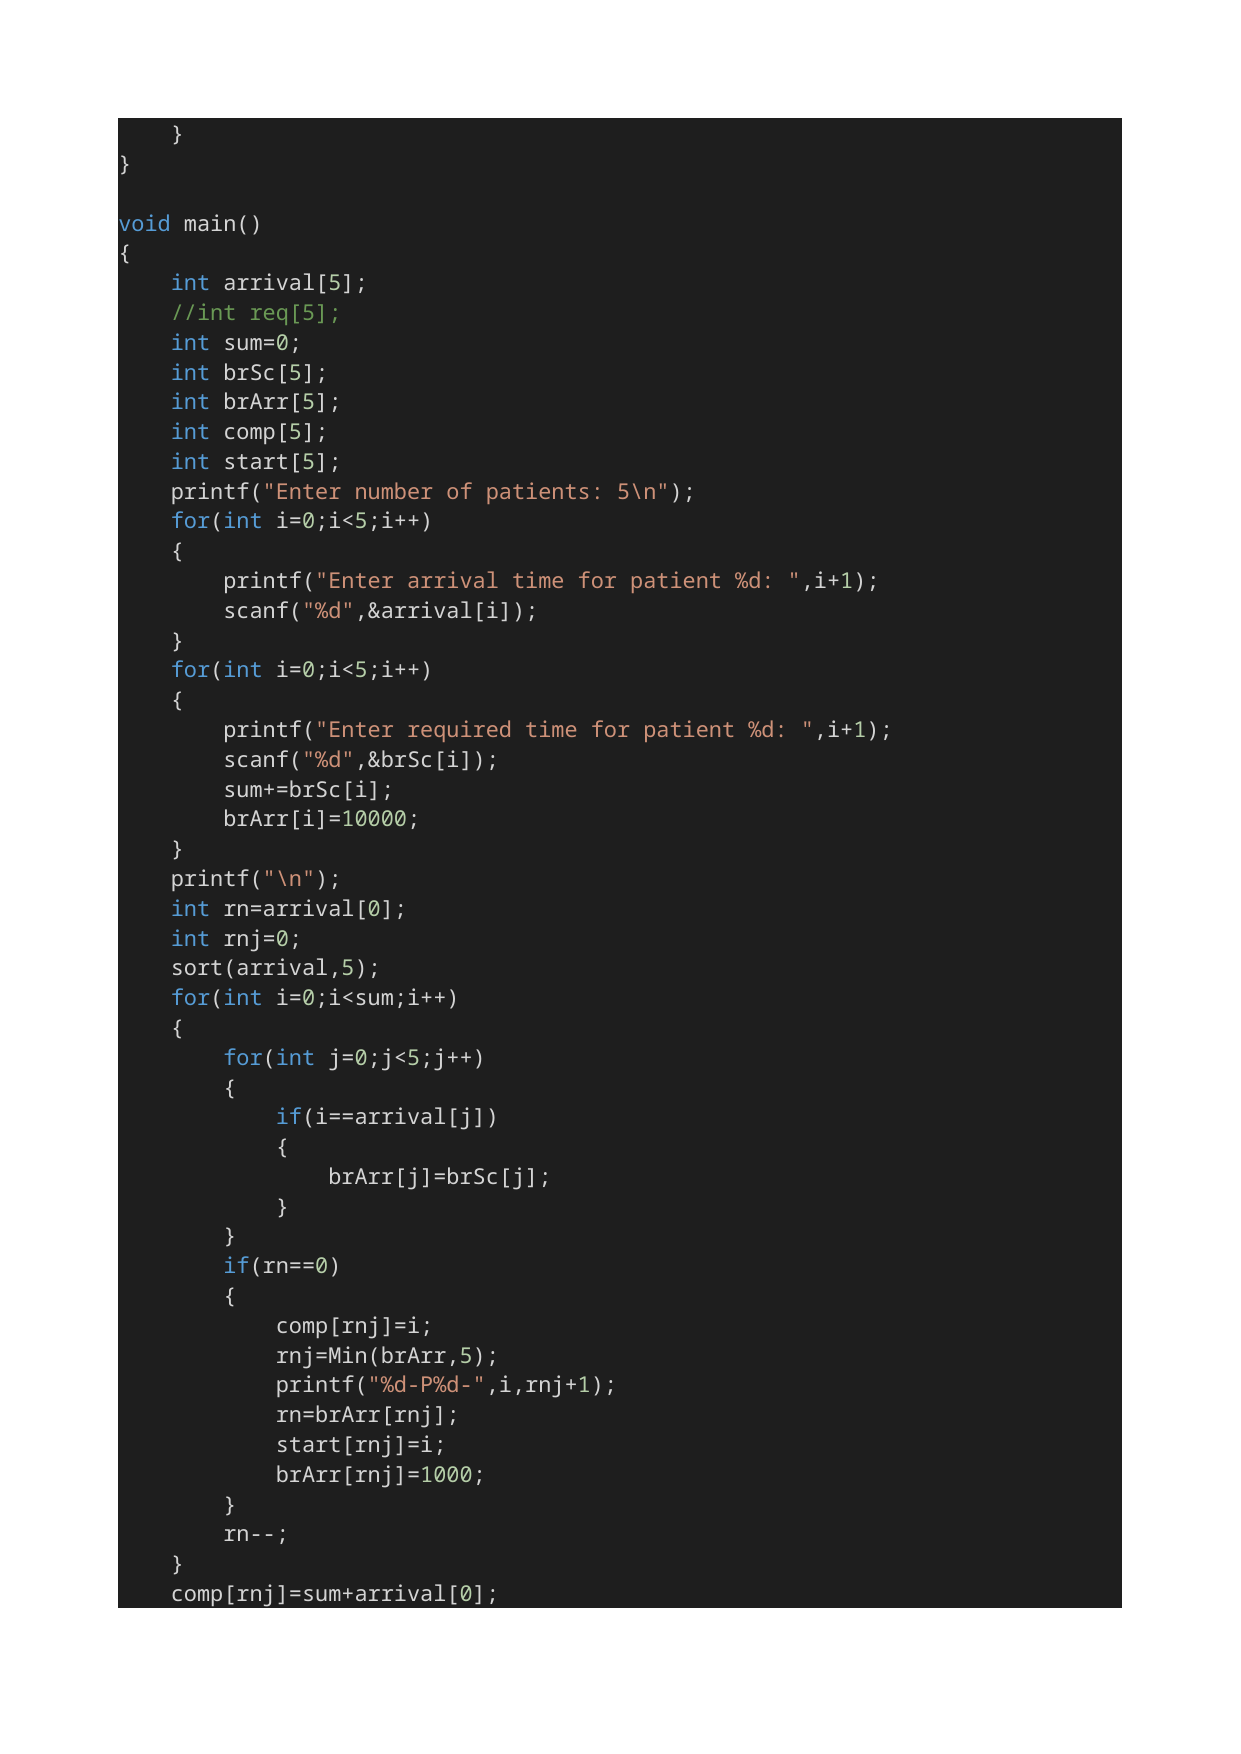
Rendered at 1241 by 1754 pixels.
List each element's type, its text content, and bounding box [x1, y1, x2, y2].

text } [118, 833, 1122, 863]
text for(int i=0;i<sum;i++) [118, 982, 1122, 1012]
text brArr[i]=10000; [118, 803, 1122, 833]
text } [118, 1191, 1122, 1220]
text rn--; [118, 1518, 1122, 1548]
text int rn=arrival[0]; [118, 893, 1122, 922]
text } [118, 1488, 1122, 1518]
text printf("Enter number of patients: 5\n"); [118, 476, 1122, 505]
text int brSc[5]; [118, 356, 1122, 386]
text } [118, 1548, 1122, 1578]
text sum+=brSc[i]; [118, 773, 1122, 803]
text } [118, 1220, 1122, 1250]
text { [118, 1131, 1122, 1161]
text void main() [118, 207, 1122, 237]
text int sum=0; [118, 327, 1122, 356]
text brArr[rnj]=1000; [118, 1459, 1122, 1488]
text start[rnj]=i; [118, 1429, 1122, 1459]
text printf("Enter required time for patient %d: ",i+1); [118, 714, 1122, 744]
text } [118, 148, 1122, 178]
text brArr[j]=brSc[j]; [118, 1161, 1122, 1191]
text printf("\n"); [118, 863, 1122, 893]
text for(int j=0;j<5;j++) [118, 1042, 1122, 1071]
text scanf("%d",&brSc[i]); [118, 744, 1122, 773]
text if(rn==0) [118, 1250, 1122, 1280]
text } [118, 118, 1122, 148]
text comp[rnj]=sum+arrival[0]; [118, 1578, 1122, 1608]
text //int req[5]; [118, 297, 1122, 327]
text { [118, 535, 1122, 565]
text { [118, 237, 1122, 267]
text { [118, 1012, 1122, 1042]
text printf("%d-P%d-",i,rnj+1); [118, 1369, 1122, 1399]
text int start[5]; [118, 446, 1122, 476]
text rn=brArr[rnj]; [118, 1399, 1122, 1429]
text comp[rnj]=i; [118, 1310, 1122, 1339]
text if(i==arrival[j]) [118, 1101, 1122, 1131]
text scanf("%d",&arrival[i]); [118, 595, 1122, 624]
text int rnj=0; [118, 922, 1122, 952]
text for(int i=0;i<5;i++) [118, 505, 1122, 535]
text printf("Enter arrival time for patient %d: ",i+1); [118, 565, 1122, 595]
text { [118, 1280, 1122, 1310]
text sort(arrival,5); [118, 952, 1122, 982]
text { [118, 684, 1122, 714]
text { [118, 1071, 1122, 1101]
text int comp[5]; [118, 416, 1122, 446]
text } [118, 624, 1122, 654]
text int arrival[5]; [118, 267, 1122, 297]
text rnj=Min(brArr,5); [118, 1339, 1122, 1369]
text int brArr[5]; [118, 386, 1122, 416]
text for(int i=0;i<5;i++) [118, 654, 1122, 684]
